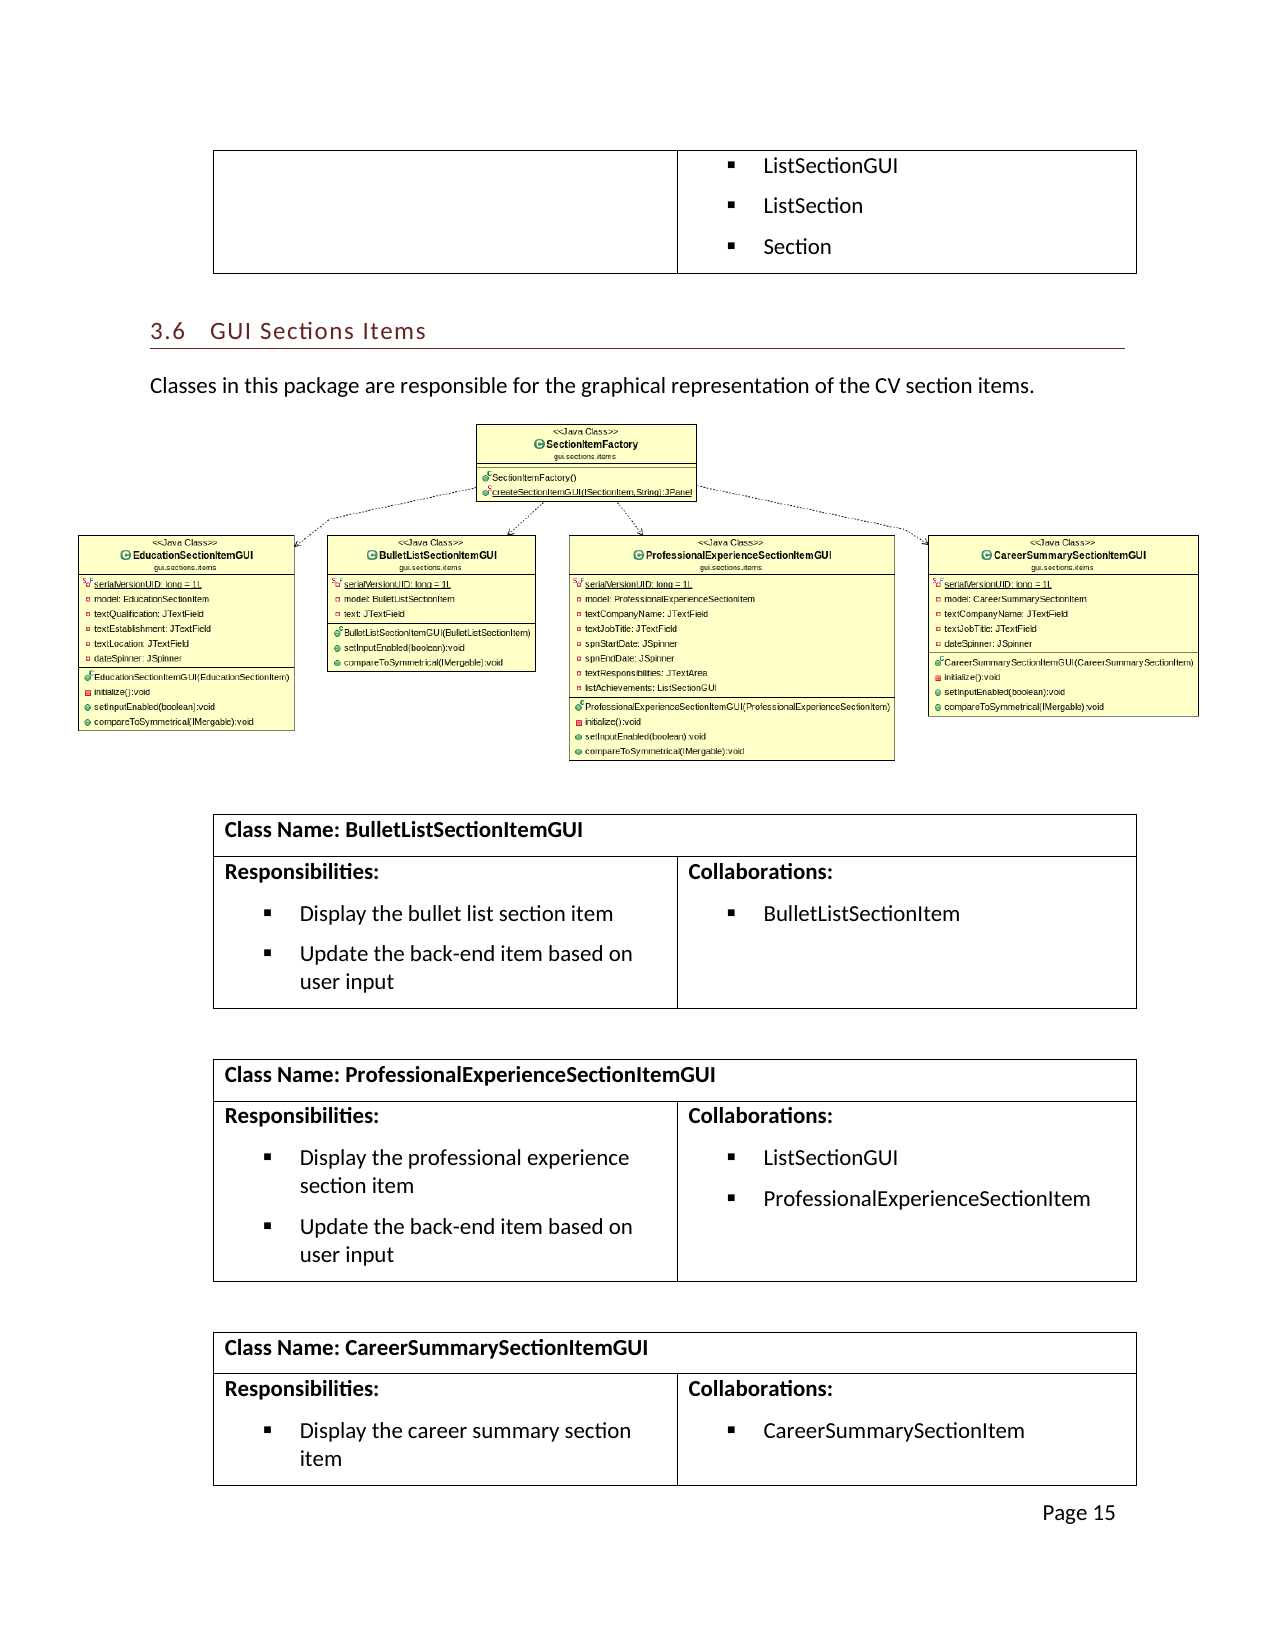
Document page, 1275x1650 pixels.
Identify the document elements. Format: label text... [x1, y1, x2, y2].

table_header Class Name: BulletListSectionItemGUI [214, 815, 1136, 856]
subtitle GUI Sections Items [150, 315, 1125, 348]
table_cell Collaborations: ParagraphSectionGUI ParagraphSection GeneralInformationGUI GeneralInformation ListSectionGUI ListSection Section [678, 151, 1136, 273]
picture [75, 421, 1200, 763]
table_cell Collaborations: ListSectionGUI ProfessionalExperienceSectionItem [678, 1102, 1136, 1281]
table_header Class Name: ProfessionalExperienceSectionItemGUI [214, 1060, 1136, 1101]
table_cell Collaborations: CareerSummarySectionItem [678, 1374, 1136, 1485]
text Classes in this package are responsible for the graphical representation of the CV section items. [150, 371, 1125, 399]
table_cell Collaborations: BulletListSectionItem [678, 857, 1136, 1008]
table_cell Responsibilities: Display the professional experience section item Update the back-end item based on user input [214, 1102, 677, 1281]
table_cell [214, 151, 677, 273]
table_header Class Name: CareerSummarySectionItemGUI [214, 1333, 1136, 1373]
table_cell Responsibilities: Display the bullet list section item Update the back-end item based on user input [214, 857, 677, 1008]
table_cell Responsibilities: Display the career summary section item [214, 1374, 677, 1485]
